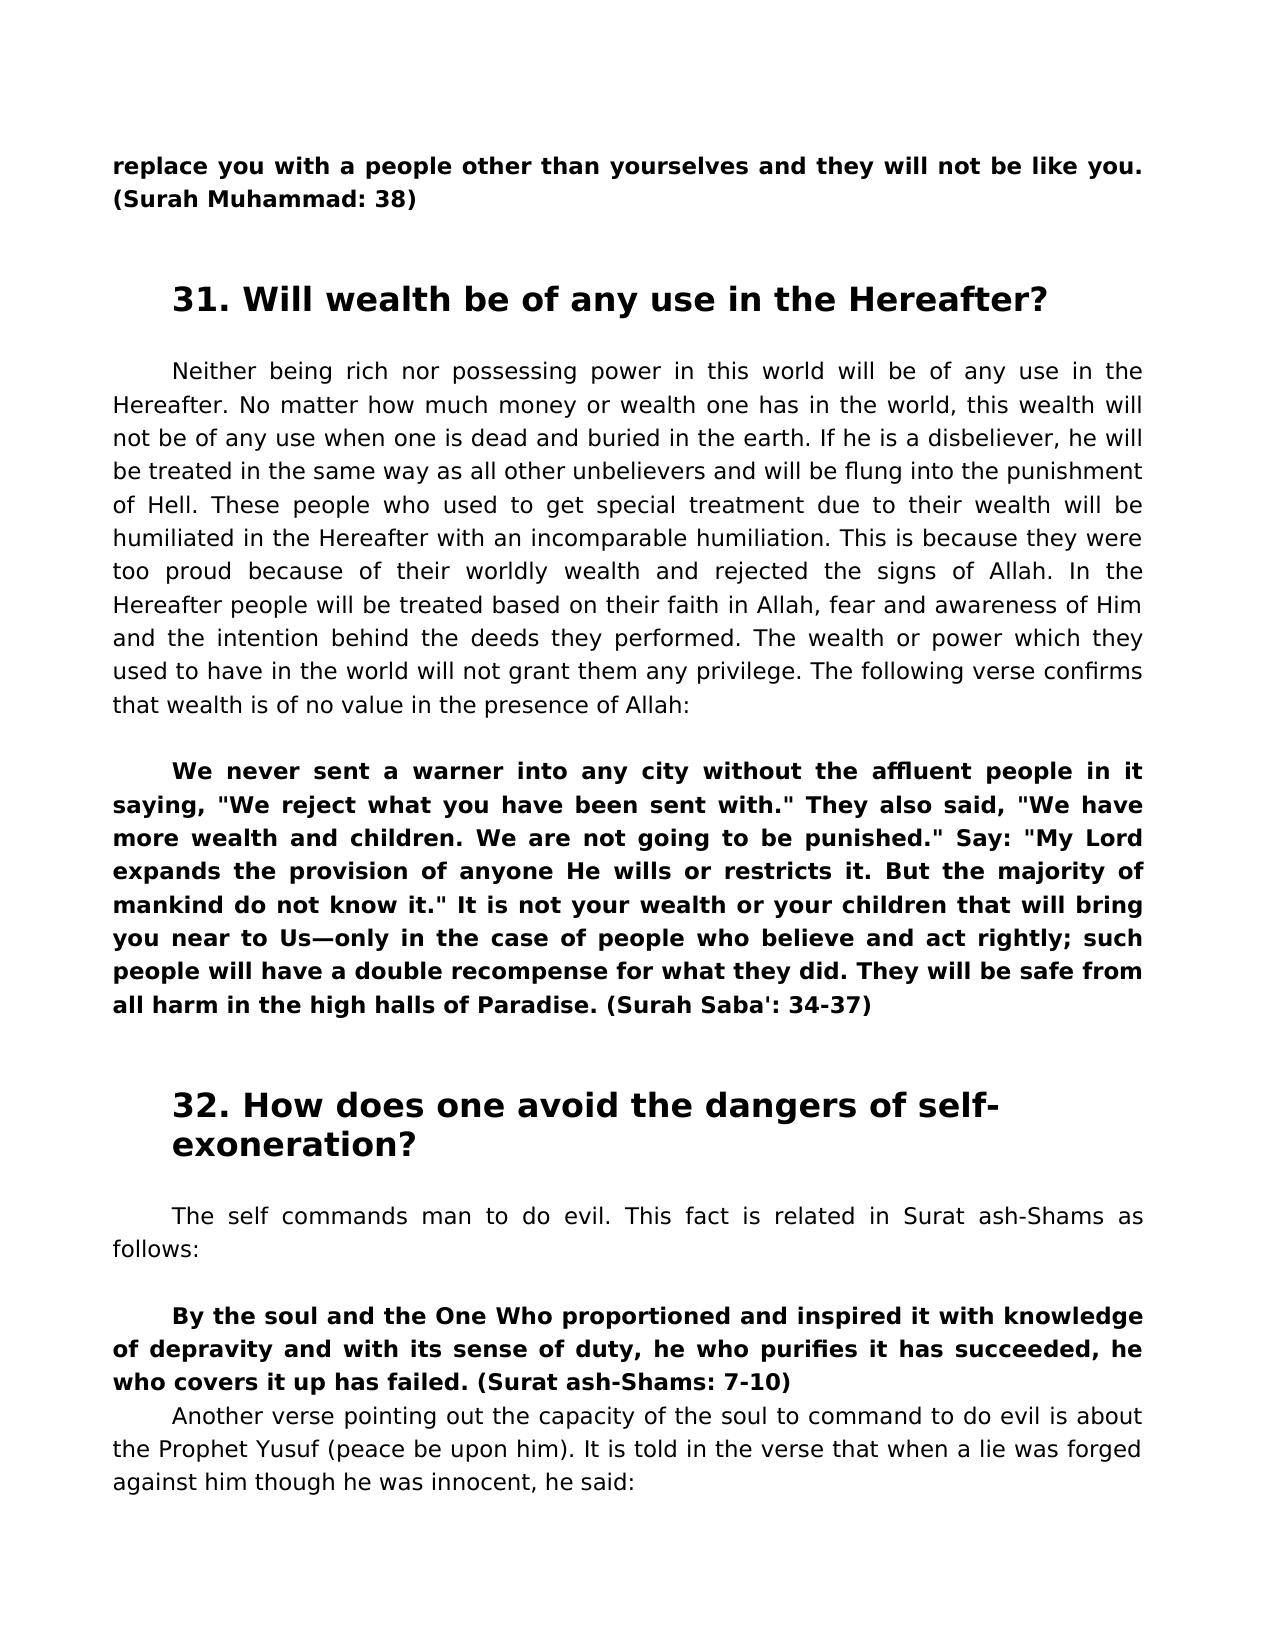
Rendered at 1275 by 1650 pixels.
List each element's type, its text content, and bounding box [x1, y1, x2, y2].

text Another verse pointing out the capacity of the soul to command to do evil is about the Prophet Yusuf (peace be upon him). It is told in the verse that when a lie was forged against him though he was innocent, he said: [112, 1397, 1145, 1497]
text Neither being rich nor possessing power in this world will be of any use in the Hereafter. No matter how much money or wealth one has in the world, this wealth will not be of any use when one is dead and buried in the earth. If he is a disbeliever, he will be treated in the same way as all other unbelievers and will be flung into the punishment of Hell. These people who used to get special treatment due to their wealth will be humiliated in the Hereafter with an incomparable humiliation. This is because they were too proud because of their worldly wealth and rejected the signs of Allah. In the Hereafter people will be treated based on their faith in Allah, fear and awareness of Him and the intention behind the deeds they performed. The wealth or power which they used to have in the world will not grant them any privilege. The following verse confirms that wealth is of no value in the presence of Allah: [112, 353, 1145, 720]
text The self commands man to do evil. This fact is related in Surat ash-Shams as follows: [112, 1197, 1145, 1264]
text 32. How does one avoid the dangers of self- [112, 1086, 1145, 1125]
text exoneration? [112, 1125, 1145, 1164]
text We never sent a warner into any city without the affluent people in it saying, "We reject what you have been sent with." They also said, "We have more wealth and children. We are not going to be punished." Say: "My Lord expands the provision of anyone He wills or restricts it. But the majority of mankind do not know it." It is not your wealth or your children that will bring you near to Us—only in the case of people who believe and act rightly; such people will have a double recompense for what they did. They will be safe from all harm in the high halls of Paradise. (Surah Saba': 34-37) [112, 753, 1145, 1020]
text 31. Will wealth be of any use in the Hereafter? [112, 281, 1145, 320]
text replace you with a people other than yourselves and they will not be like you. (Surah Muhammad: 38) [112, 148, 1145, 214]
text By the soul and the One Who proportioned and inspired it with knowledge of depravity and with its sense of duty, he who purifies it has succeeded, he who covers it up has failed. (Surat ash-Shams: 7-10) [112, 1297, 1145, 1397]
